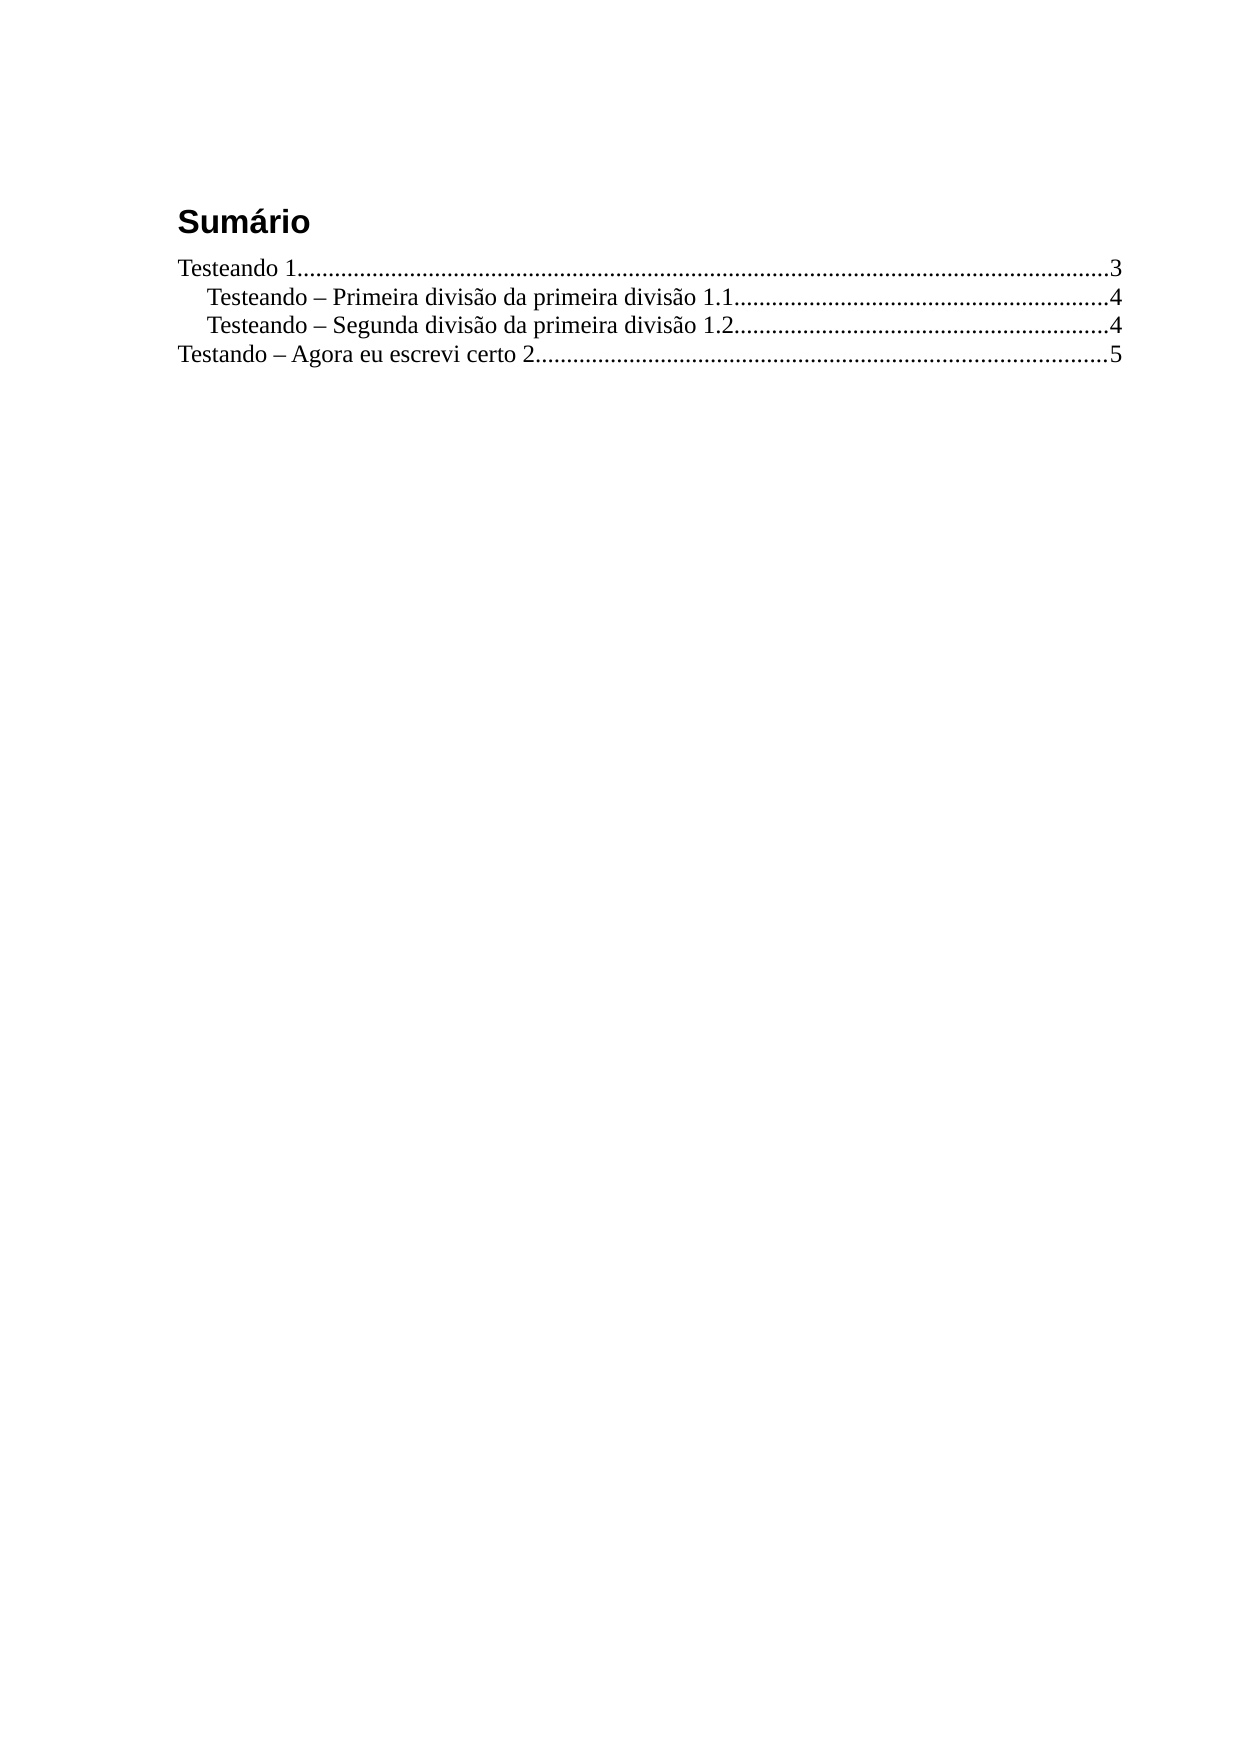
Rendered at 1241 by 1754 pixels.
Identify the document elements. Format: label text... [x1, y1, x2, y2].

subtitle Sumário [177, 202, 1122, 241]
text Testando – Agora eu escrevi certo 2 5 [177, 339, 1122, 368]
text Testeando 1 3 [177, 253, 1122, 282]
text Testeando – Primeira divisão da primeira divisão 1.1 4 [207, 282, 1122, 311]
text Testeando – Segunda divisão da primeira divisão 1.2 4 [207, 311, 1122, 339]
